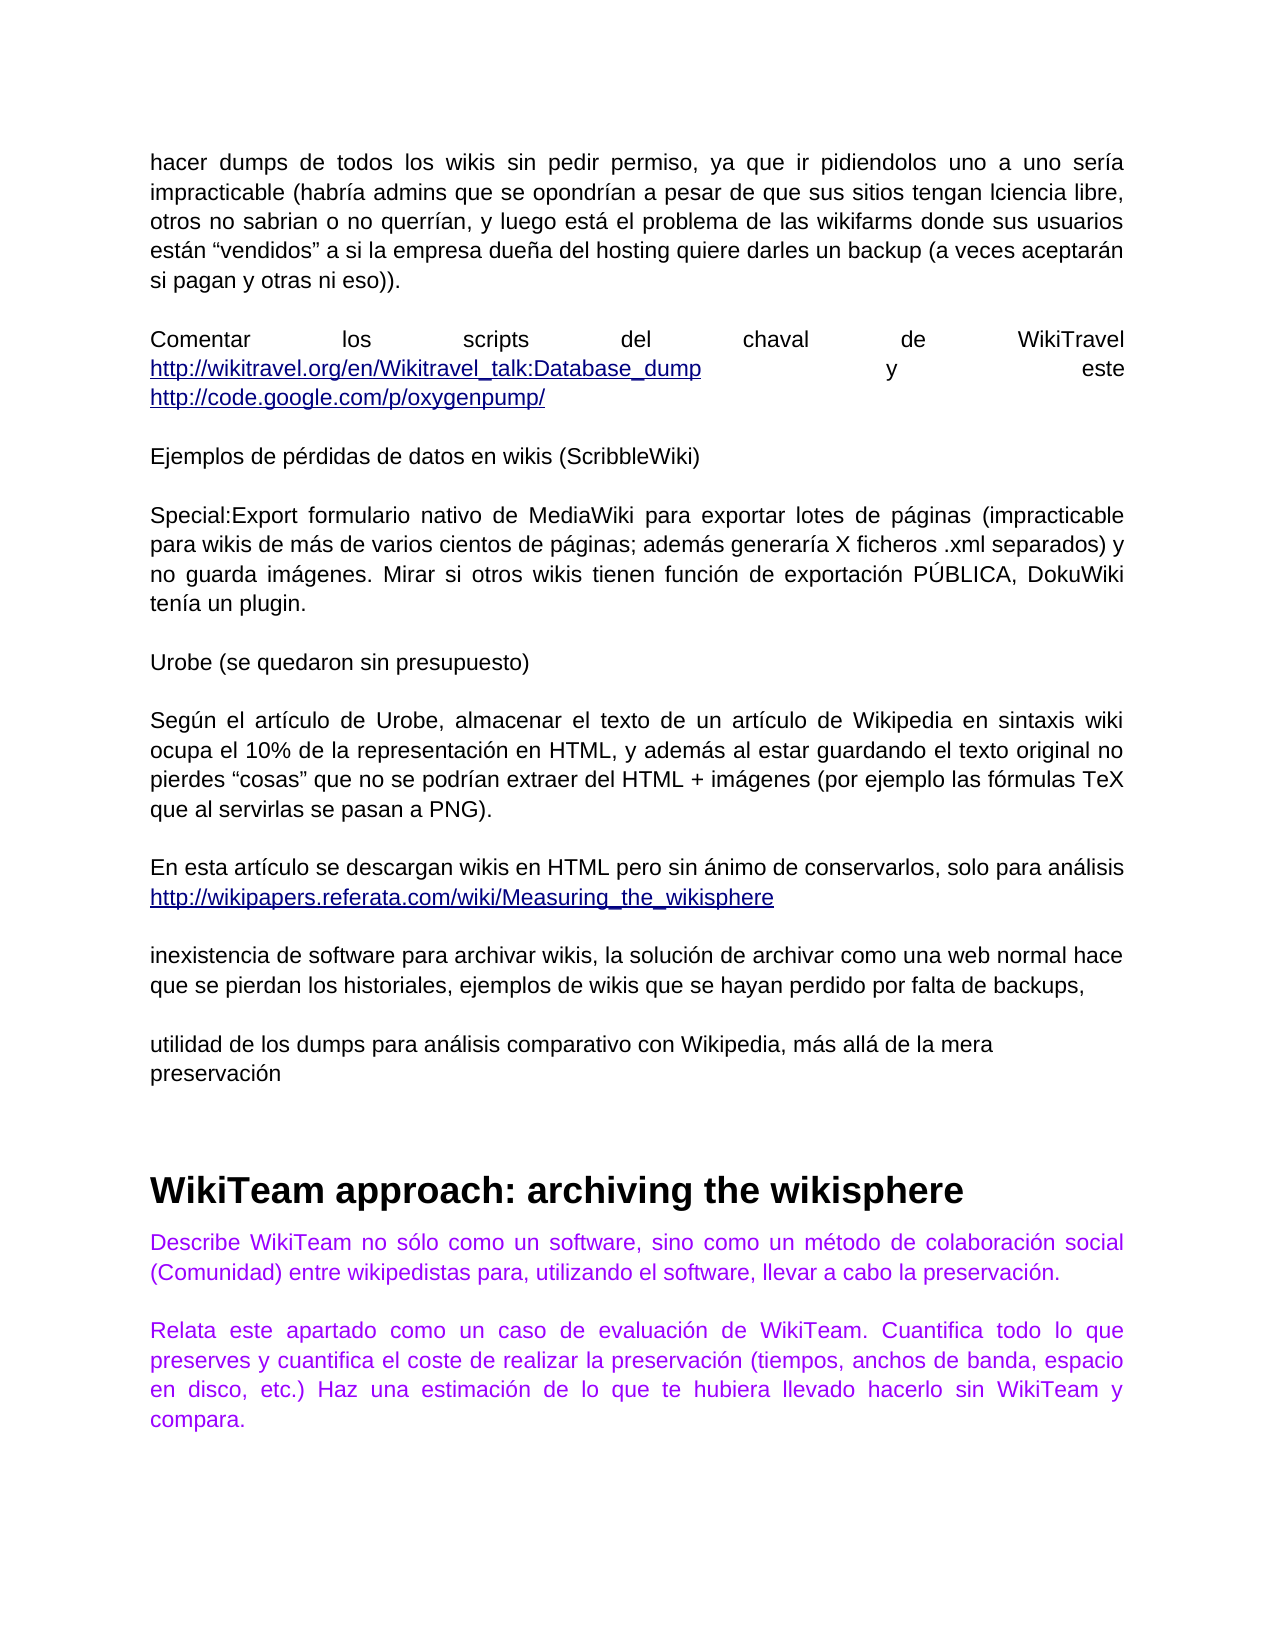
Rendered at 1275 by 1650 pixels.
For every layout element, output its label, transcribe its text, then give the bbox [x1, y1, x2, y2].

subtitle WikiTeam approach: archiving the wikisphere [150, 1169, 1125, 1211]
text Según el artículo de Urobe, almacenar el texto de un artículo de Wikipedia en sintaxis wiki ocupa el 10% de la representación en HTML, y además al estar guardando el texto original no pierdes “cosas” que no se podrían extraer del HTML + imágenes (por ejemplo las fórmulas TeX que al servirlas se pasan a PNG). [150, 708, 1125, 822]
text utilidad de los dumps para análisis comparativo con Wikipedia, más allá de la mera preservación [150, 1031, 1125, 1086]
text Ejemplos de pérdidas de datos en wikis (ScribbleWiki) [150, 444, 1125, 469]
text Comentar los scripts del chaval de WikiTravel http://wikitravel.org/en/Wikitravel_talk:Database_dump y este http://code.google.com/p/oxygenpump/ [150, 326, 1125, 411]
text Special:Export formulario nativo de MediaWiki para exportar lotes de páginas (impracticable para wikis de más de varios cientos de páginas; además generaría X ficheros .xml separados) y no guarda imágenes. Mirar si otros wikis tienen función de exportación PÚBLICA, DokuWiki tenía un plugin. [150, 502, 1125, 616]
text Describe WikiTeam no sólo como un software, sino como un método de colaboración social (Comunidad) entre wikipedistas para, utilizando el software, llevar a cabo la preservación. [150, 1230, 1125, 1285]
text En esta artículo se descargan wikis en HTML pero sin ánimo de conservarlos, solo para análisis http://wikipapers.referata.com/wiki/Measuring_the_wikisphere [150, 855, 1125, 910]
text hacer dumps de todos los wikis sin pedir permiso, ya que ir pidiendolos uno a uno sería impracticable (habría admins que se opondrían a pesar de que sus sitios tengan lciencia libre, otros no sabrian o no querrían, y luego está el problema de las wikifarms donde sus usuarios están “vendidos” a si la empresa dueña del hosting quiere darles un backup (a veces aceptarán si pagan y otras ni eso)). [150, 150, 1125, 293]
text Urobe (se quedaron sin presupuesto) [150, 649, 1125, 675]
text Relata este apartado como un caso de evaluación de WikiTeam. Cuantifica todo lo que preserves y cuantifica el coste de realizar la preservación (tiempos, anchos de banda, espacio en disco, etc.) Haz una estimación de lo que te hubiera llevado hacerlo sin WikiTeam y compara. [150, 1318, 1125, 1432]
text inexistencia de software para archivar wikis, la solución de archivar como una web normal hace que se pierdan los historiales, ejemplos de wikis que se hayan perdido por falta de backups, [150, 943, 1125, 998]
